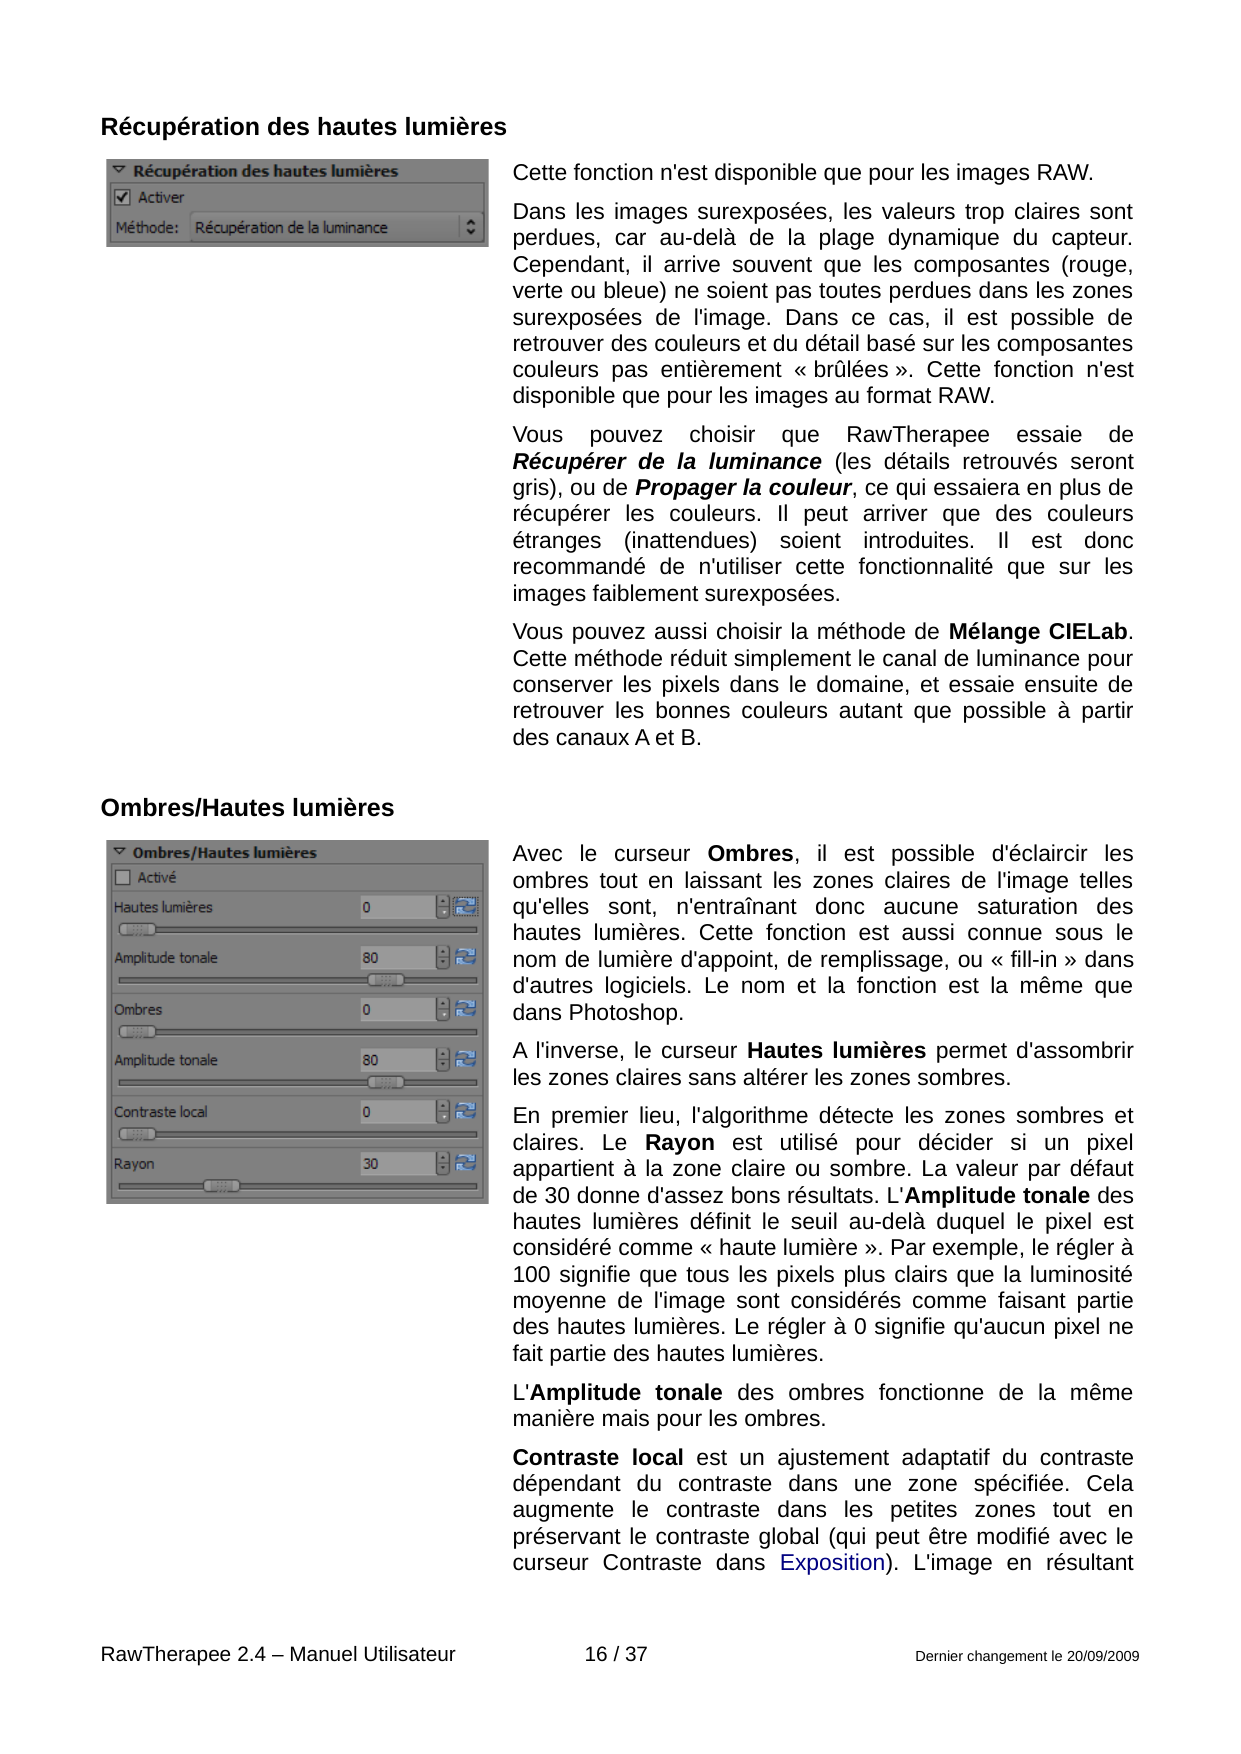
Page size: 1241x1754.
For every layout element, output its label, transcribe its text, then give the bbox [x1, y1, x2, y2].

table_header Avec le curseur Ombres, il est possible d'éclaircir les ombres tout en laissant les zones claires de l'image telles qu'elles sont, n'entraînant donc aucune saturation des hautes lumières. Cette fonction est aussi connue sous le nom de lumière d'appoint, de remplissage, ou « fill-in » dans d'autres logiciels. Le nom et la fonction est la même que dans Photoshop. A l'inverse, le curseur Hautes lumières permet d'assombrir les zones claires sans altérer les zones sombres. En premier lieu, l'algorithme détecte les zones sombres et claires. Le Rayon est utilisé pour décider si un pixel appartient à la zone claire ou sombre. La valeur par défaut de 30 donne d'assez bons résultats. L'Amplitude tonale des hautes lumières définit le seuil au-delà duquel le pixel est considéré comme « haute lumière ». Par exemple, le régler à 100 signifie que tous les pixels plus clairs que la luminosité moyenne de l'image sont considérés comme faisant partie des hautes lumières. Le régler à 0 signifie qu'aucun pixel ne fait partie des hautes lumières. L'Amplitude tonale des ombres fonctionne de la même manière mais pour les ombres. Contraste local est un ajustement adaptatif du contraste dépendant du contraste dans une zone spécifiée. Cela augmente le contraste dans les petites zones tout en préservant le contraste global (qui peut être modifié avec le curseur Contraste dans Exposition). L'image en résultant [507, 835, 1140, 1581]
table_header Cette fonction n'est disponible que pour les images RAW. Dans les images surexposées, les valeurs trop claires sont perdues, car au-delà de la plage dynamique du capteur. Cependant, il arrive souvent que les composantes (rouge, verte ou bleue) ne soient pas toutes perdues dans les zones surexposées de l'image. Dans ce cas, il est possible de retrouver des couleurs et du détail basé sur les composantes couleurs pas entièrement « brûlées ». Cette fonction n'est disponible que pour les images au format RAW. Vous pouvez choisir que RawTherapee essaie de Récupérer de la luminance (les détails retrouvés seront gris), ou de Propager la couleur, ce qui essaiera en plus de récupérer les couleurs. Il peut arriver que des couleurs étranges (inattendues) soient introduites. Il est donc recommandé de n'utiliser cette fonctionnalité que sur les images faiblement surexposées. Vous pouvez aussi choisir la méthode de Mélange CIELab. Cette méthode réduit simplement le canal de luminance pour conserver les pixels dans le domaine, et essaie ensuite de retrouver les bonnes couleurs autant que possible à partir des canaux A et B. [507, 154, 1140, 768]
subtitle Ombres/Hautes lumières [100, 793, 1140, 822]
picture [106, 159, 489, 247]
table_header [100, 835, 507, 1203]
table_header [100, 1204, 507, 1581]
table_header [100, 154, 507, 768]
picture [106, 840, 489, 1204]
subtitle Récupération des hautes lumières [100, 112, 1140, 141]
